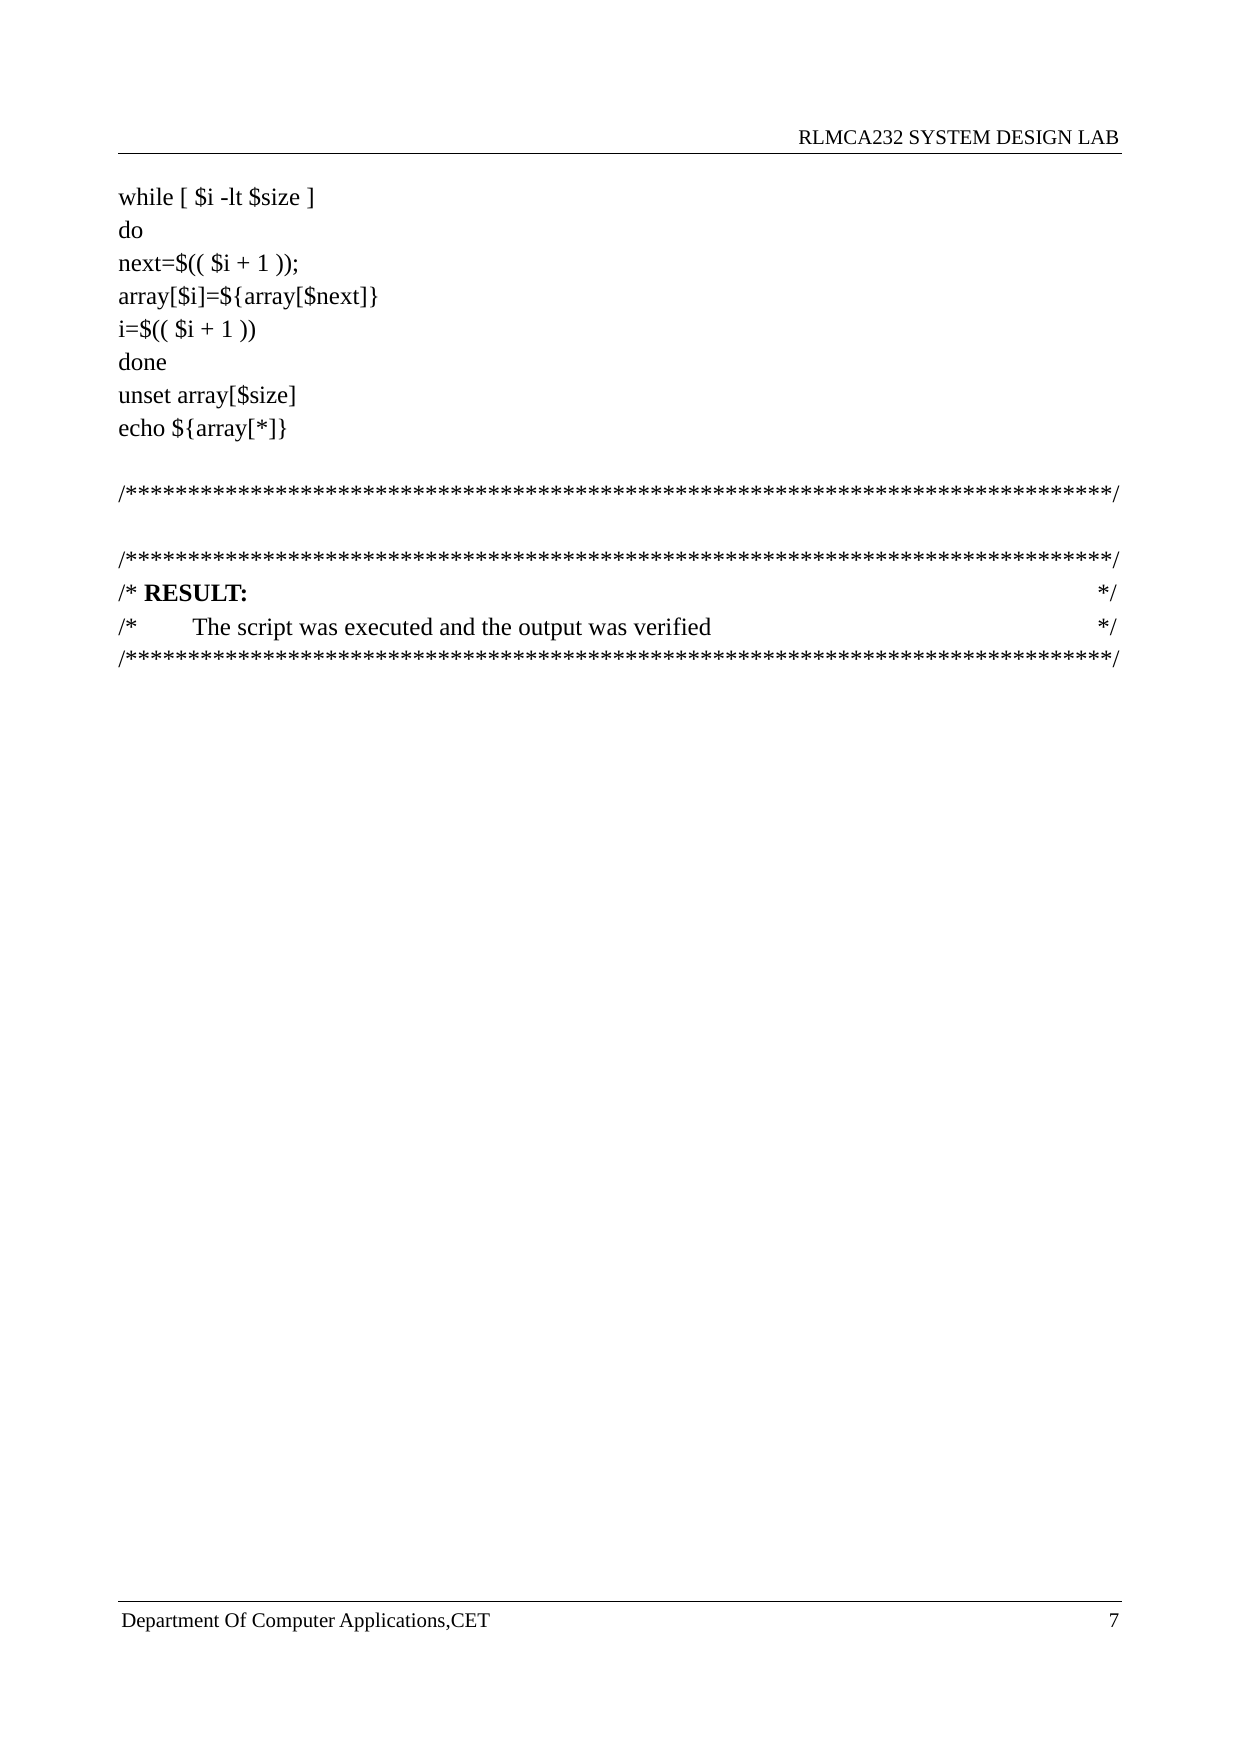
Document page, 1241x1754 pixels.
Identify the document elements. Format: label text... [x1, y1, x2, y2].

text /* The script was executed and the output was verified */ [118, 612, 1122, 640]
text /* RESULT: */ [118, 578, 1122, 607]
text while [ $i -lt $size ] [118, 182, 1122, 211]
text /*******************************************************************************/ [118, 479, 1122, 508]
text echo ${array[*]} [118, 413, 1122, 442]
text done [118, 347, 1122, 376]
text unset array[$size] [118, 380, 1122, 409]
text next=$(( $i + 1 )); [118, 248, 1122, 277]
text i=$(( $i + 1 )) [118, 314, 1122, 343]
text do [118, 215, 1122, 244]
text array[$i]=${array[$next]} [118, 281, 1122, 310]
text /*******************************************************************************/ [118, 644, 1122, 673]
text /*******************************************************************************/ [118, 546, 1122, 574]
